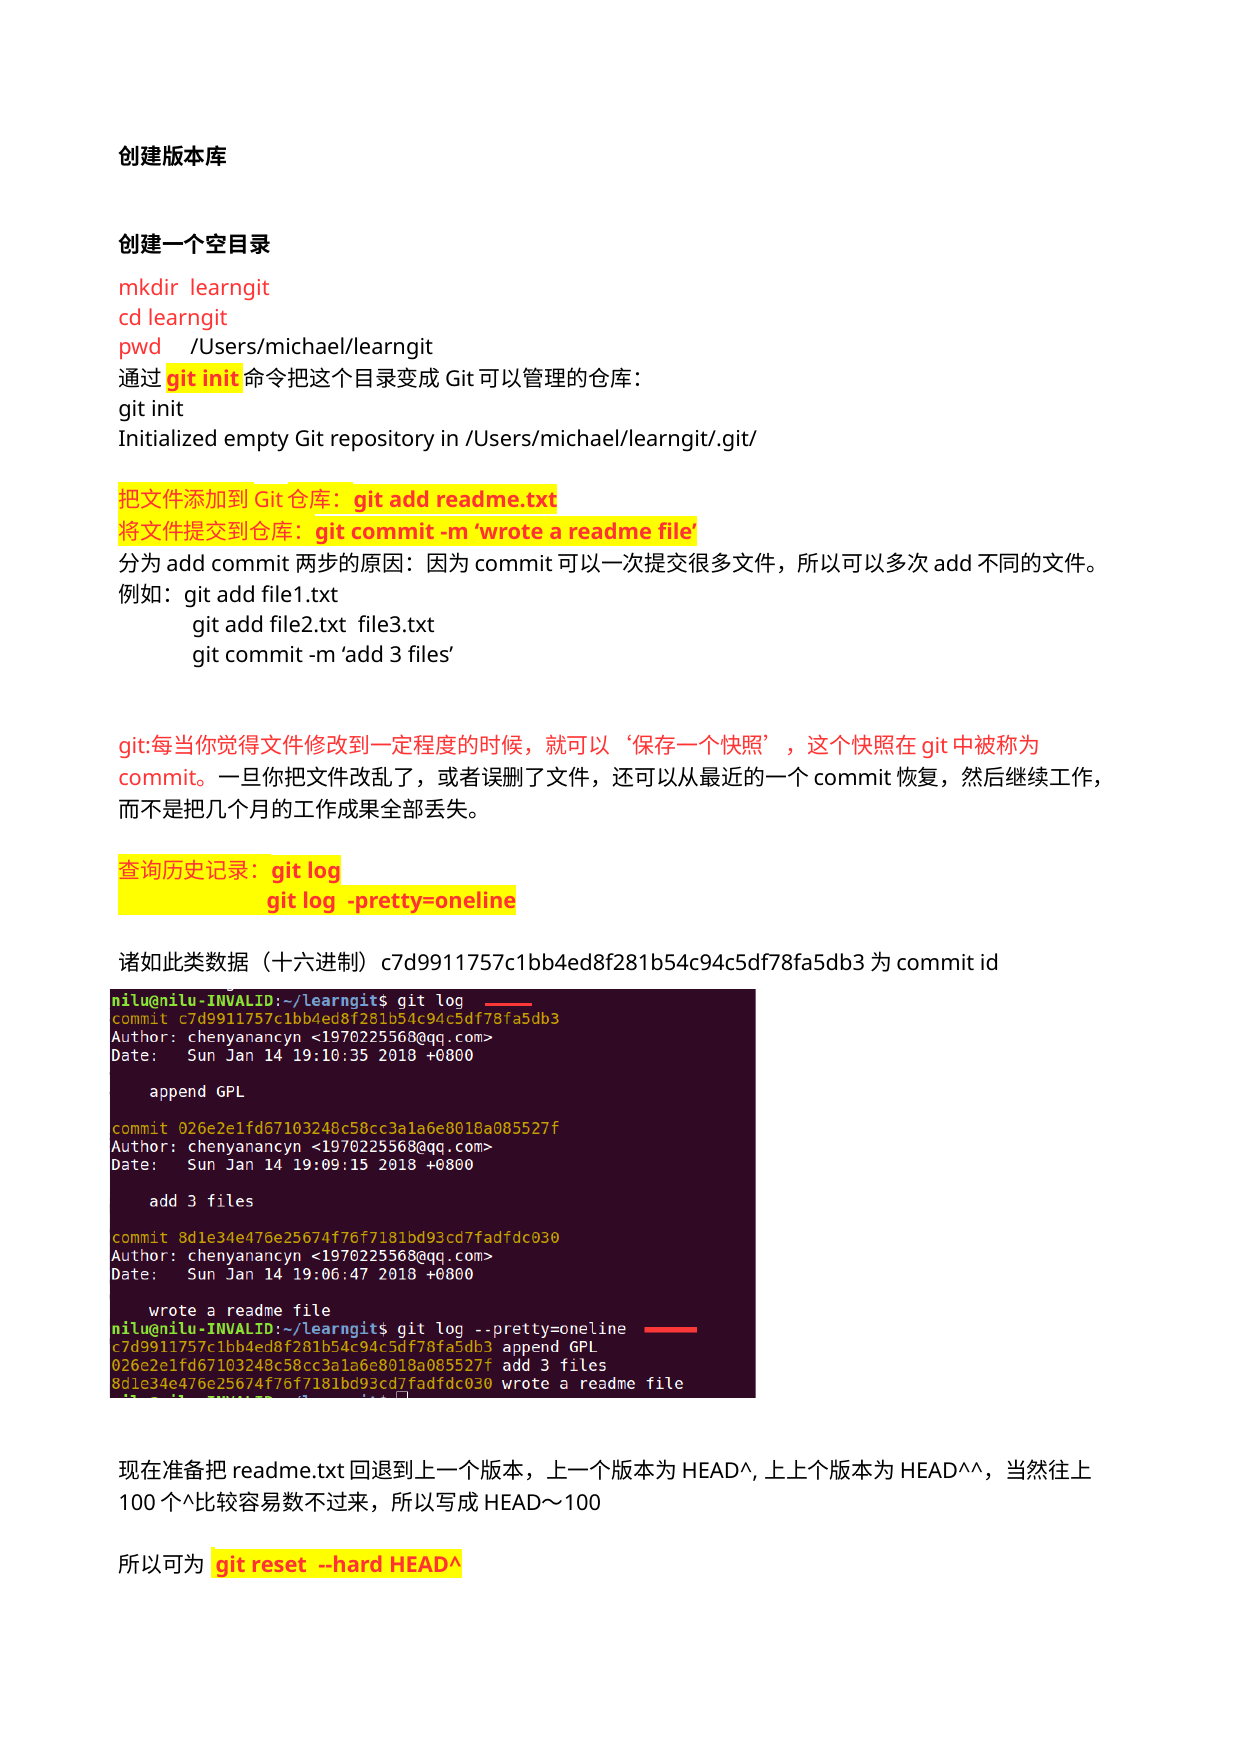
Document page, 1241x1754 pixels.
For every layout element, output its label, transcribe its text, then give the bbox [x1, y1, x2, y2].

picture [109, 989, 756, 1398]
text git commit -m ‘add 3 files’ [118, 639, 1122, 669]
subtitle 创建版本库 [118, 139, 1122, 171]
text 分为add commit 两步的原因：因为commit可以一次提交很多文件，所以可以多次add不同的文件。 [118, 546, 1122, 577]
text git add file2.txt file3.txt [118, 609, 1122, 639]
text 把文件添加到Git仓库：git add readme.txt [118, 482, 1122, 514]
text 将文件提交到仓库：git commit -m ‘wrote a readme file’ [118, 514, 1122, 546]
text git init [118, 393, 1122, 423]
text git:每当你觉得文件修改到一定程度的时候，就可以‘保存一个快照’，这个快照在git中被称为commit。一旦你把文件改乱了，或者误删了文件，还可以从最近的一个commit恢复，然后继续工作，而不是把几个月的工作成果全部丢失。 [118, 728, 1122, 824]
text 例如：git add file1.txt [118, 577, 1122, 609]
subtitle 创建一个空目录 [118, 227, 1122, 259]
text 查询历史记录：git log [118, 853, 1122, 885]
text 现在准备把readme.txt回退到上一个版本，上一个版本为HEAD^, 上上个版本为HEAD^^，当然往上100个^比较容易数不过来，所以写成HEAD～100 [118, 1453, 1122, 1517]
text git log -pretty=oneline [118, 885, 1122, 915]
text 诸如此类数据（十六进制）c7d9911757c1bb4ed8f281b54c94c5df78fa5db3为commit id [118, 945, 1122, 977]
text cd learngit [118, 301, 1122, 331]
text 通过git init命令把这个目录变成Git可以管理的仓库： [118, 361, 1122, 393]
text Initialized empty Git repository in /Users/michael/learngit/.git/ [118, 423, 1122, 452]
text 所以可为 git reset --hard HEAD^ [118, 1547, 1122, 1578]
text mkdir learngit [118, 272, 1122, 301]
text pwd /Users/michael/learngit [118, 331, 1122, 361]
